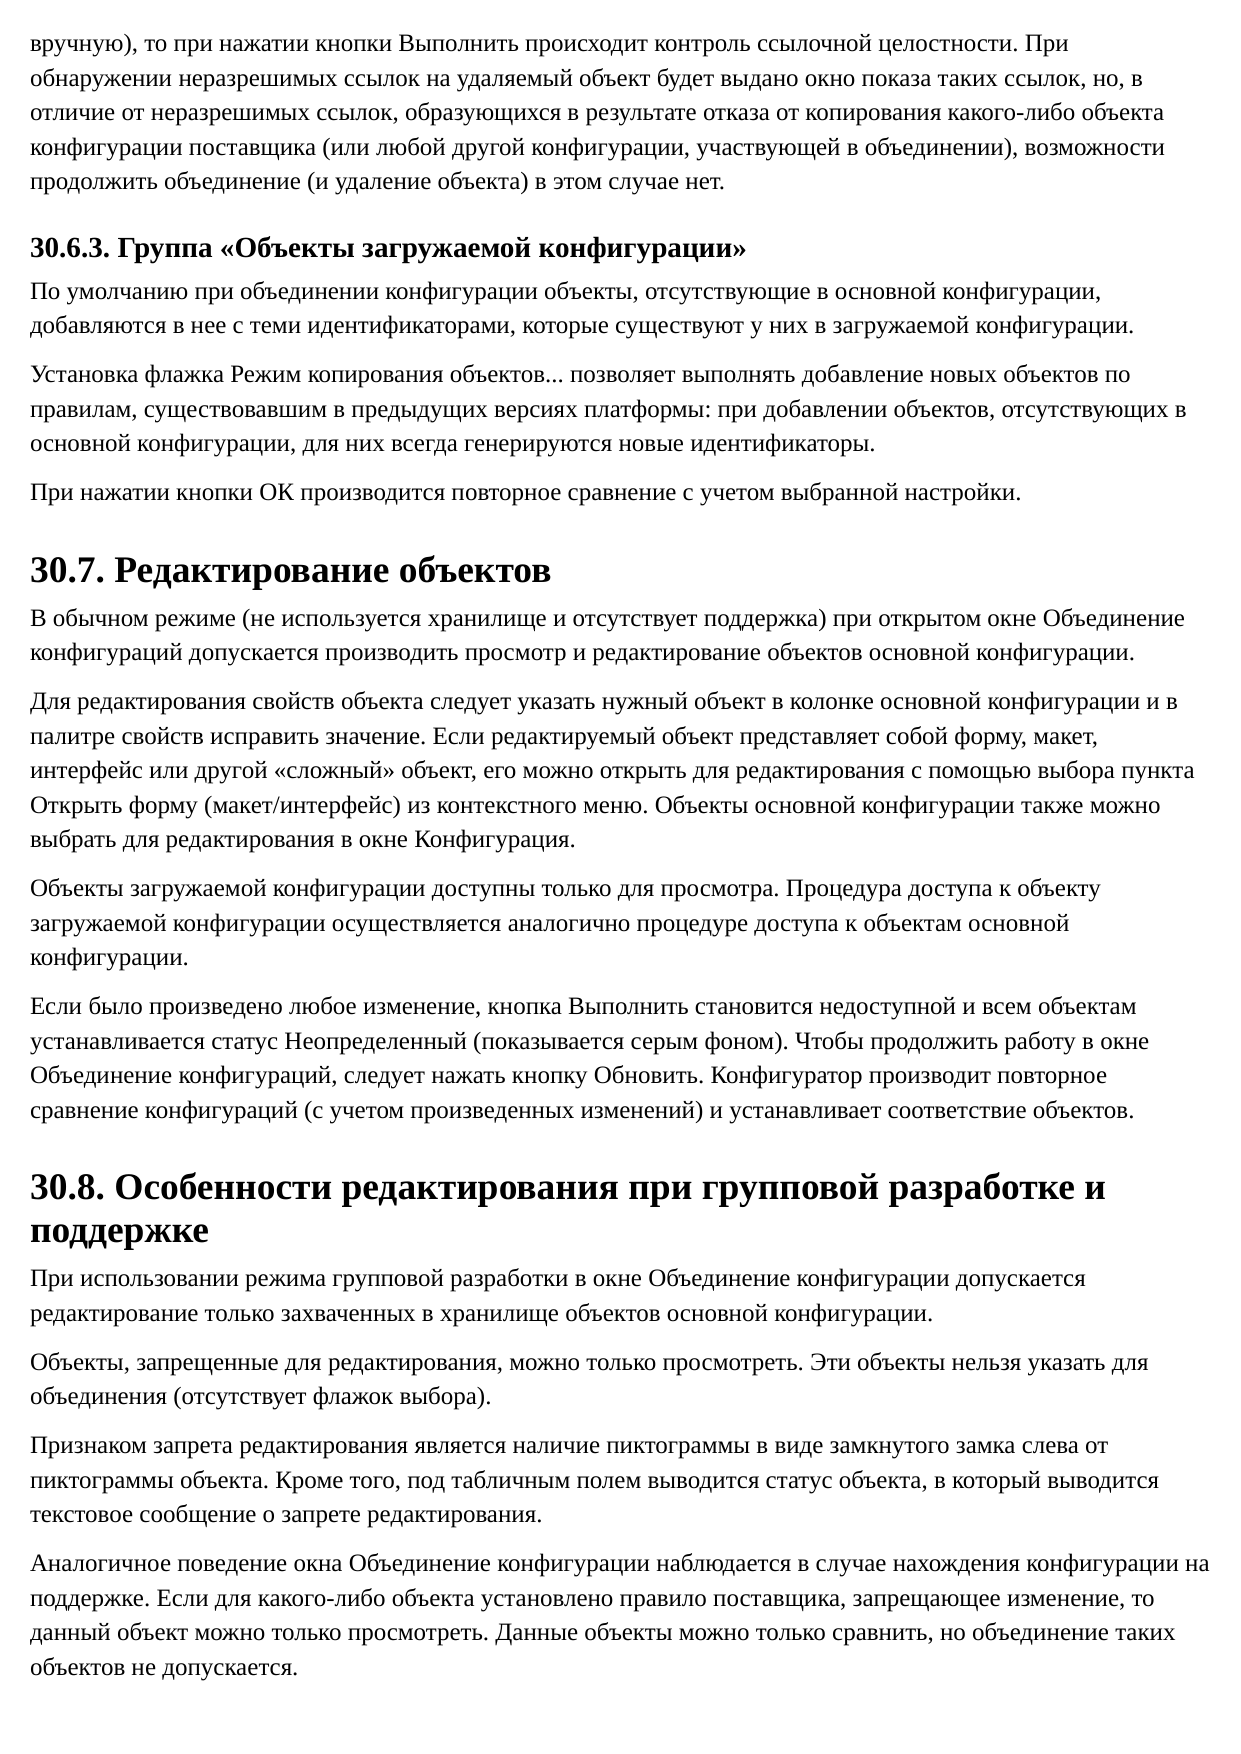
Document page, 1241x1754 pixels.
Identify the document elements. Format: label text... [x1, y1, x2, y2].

text Для редактирования свойств объекта следует указать нужный объект в колонке основной конфигурации и в палитре свойств исправить значение. Если редактируемый объект представляет собой форму, макет, интерфейс или другой «сложный» объект, его можно открыть для редактирования с помощью выбора пункта Открыть форму (макет/интерфейс) из контекстного меню. Объекты основной конфигурации также можно выбрать для редактирования в окне Конфигурация. [30, 686, 1211, 853]
subtitle 30.6.3. Группа «Объекты загружаемой конфигурации» [30, 230, 1211, 263]
text Установка флажка Режим копирования объектов... позволяет выполнять добавление новых объектов по правилам, существовавшим в предыдущих версиях платформы: при добавлении объектов, отсутствующих в основной конфигурации, для них всегда генерируются новые идентификаторы. [30, 359, 1211, 457]
text вручную), то при нажатии кнопки Выполнить происходит контроль ссылочной целостности. При обнаружении неразрешимых ссылок на удаляемый объект будет выдано окно показа таких ссылок, но, в отличие от неразрешимых ссылок, образующихся в результате отказа от копирования какого-либо объекта конфигурации поставщика (или любой другой конфигурации, участвующей в объединении), возможности продолжить объединение (и удаление объекта) в этом случае нет. [30, 28, 1211, 195]
text В обычном режиме (не используется хранилище и отсутствует поддержка) при открытом окне Объединение конфигураций допускается производить просмотр и редактирование объектов основной конфигурации. [30, 603, 1211, 666]
text При использовании режима групповой разработки в окне Объединение конфигурации допускается редактирование только захваченных в хранилище объектов основной конфигурации. [30, 1263, 1211, 1327]
text Объекты, запрещенные для редактирования, можно только просмотреть. Эти объекты нельзя указать для объединения (отсутствует флажок выбора). [30, 1347, 1211, 1410]
text Признаком запрета редактирования является наличие пиктограммы в виде замкнутого замка слева от пиктограммы объекта. Кроме того, под табличным полем выводится статус объекта, в который выводится текстовое сообщение о запрете редактирования. [30, 1431, 1211, 1528]
text Аналогичное поведение окна Объединение конфигурации наблюдается в случае нахождения конфигурации на поддержке. Если для какого-либо объекта установлено правило поставщика, запрещающее изменение, то данный объект можно только просмотреть. Данные объекты можно только сравнить, но объединение таких объектов не допускается. [30, 1548, 1211, 1681]
subtitle 30.7. Редактирование объектов [30, 547, 1211, 590]
text По умолчанию при объединении конфигурации объекты, отсутствующие в основной конфигурации, добавляются в нее с теми идентификаторами, которые существуют у них в загружаемой конфигурации. [30, 276, 1211, 339]
subtitle 30.8. Особенности редактирования при групповой разработке и поддержке [30, 1165, 1211, 1251]
text Объекты загружаемой конфигурации доступны только для просмотра. Процедура доступа к объекту загружаемой конфигурации осуществляется аналогично процедуре доступа к объектам основной конфигурации. [30, 873, 1211, 971]
text При нажатии кнопки ОК производится повторное сравнение с учетом выбранной настройки. [30, 477, 1211, 506]
text Если было произведено любое изменение, кнопка Выполнить становится недоступной и всем объектам устанавливается статус Неопределенный (показывается серым фоном). Чтобы продолжить работу в окне Объединение конфигураций, следует нажать кнопку Обновить. Конфигуратор производит повторное сравнение конфигураций (с учетом произведенных изменений) и устанавливает соответствие объектов. [30, 991, 1211, 1123]
